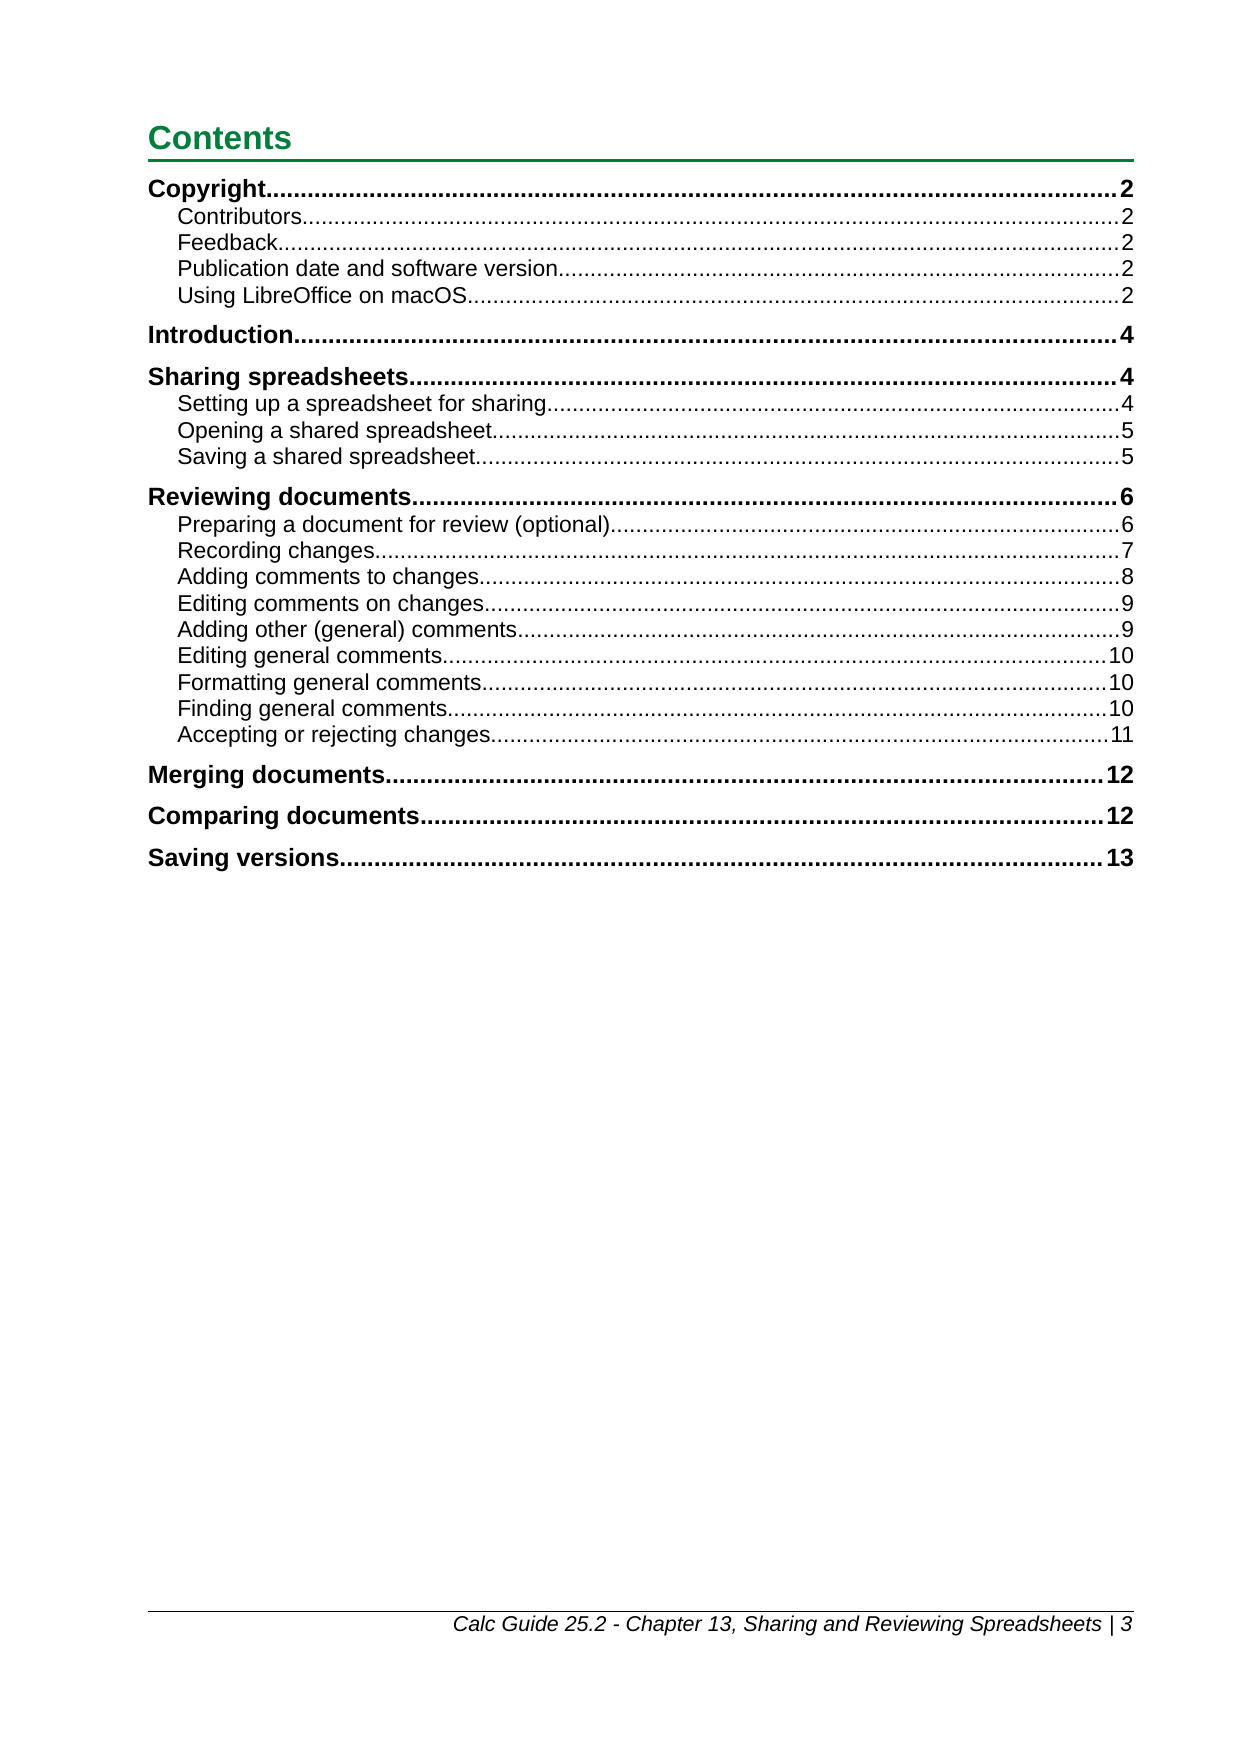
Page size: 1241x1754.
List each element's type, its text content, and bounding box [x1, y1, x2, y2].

text Saving versions 13 [148, 842, 1134, 871]
text Copyright 2 [148, 174, 1134, 203]
text Using LibreOffice on macOS 2 [177, 282, 1134, 308]
text Merging documents 12 [148, 760, 1134, 789]
text Comparing documents 12 [148, 801, 1134, 830]
text Feedback 2 [177, 229, 1134, 255]
text Editing comments on changes 9 [177, 590, 1134, 616]
text Publication date and software version 2 [177, 255, 1134, 282]
text Reviewing documents 6 [148, 482, 1134, 511]
text Accepting or rejecting changes 11 [177, 721, 1134, 748]
text Editing general comments 10 [177, 642, 1134, 669]
subtitle Contents [148, 118, 1134, 159]
text Introduction 4 [148, 321, 1134, 349]
text Setting up a spreadsheet for sharing 4 [177, 390, 1134, 417]
text Contributors 2 [177, 203, 1134, 229]
text Recording changes 7 [177, 537, 1134, 563]
text Opening a shared spreadsheet 5 [177, 417, 1134, 443]
text Saving a shared spreadsheet 5 [177, 443, 1134, 469]
text Finding general comments 10 [177, 695, 1134, 721]
text Preparing a document for review (optional) 6 [177, 511, 1134, 537]
text Adding comments to changes 8 [177, 563, 1134, 590]
text Sharing spreadsheets 4 [148, 362, 1134, 390]
text Formatting general comments 10 [177, 669, 1134, 695]
text Adding other (general) comments 9 [177, 616, 1134, 642]
